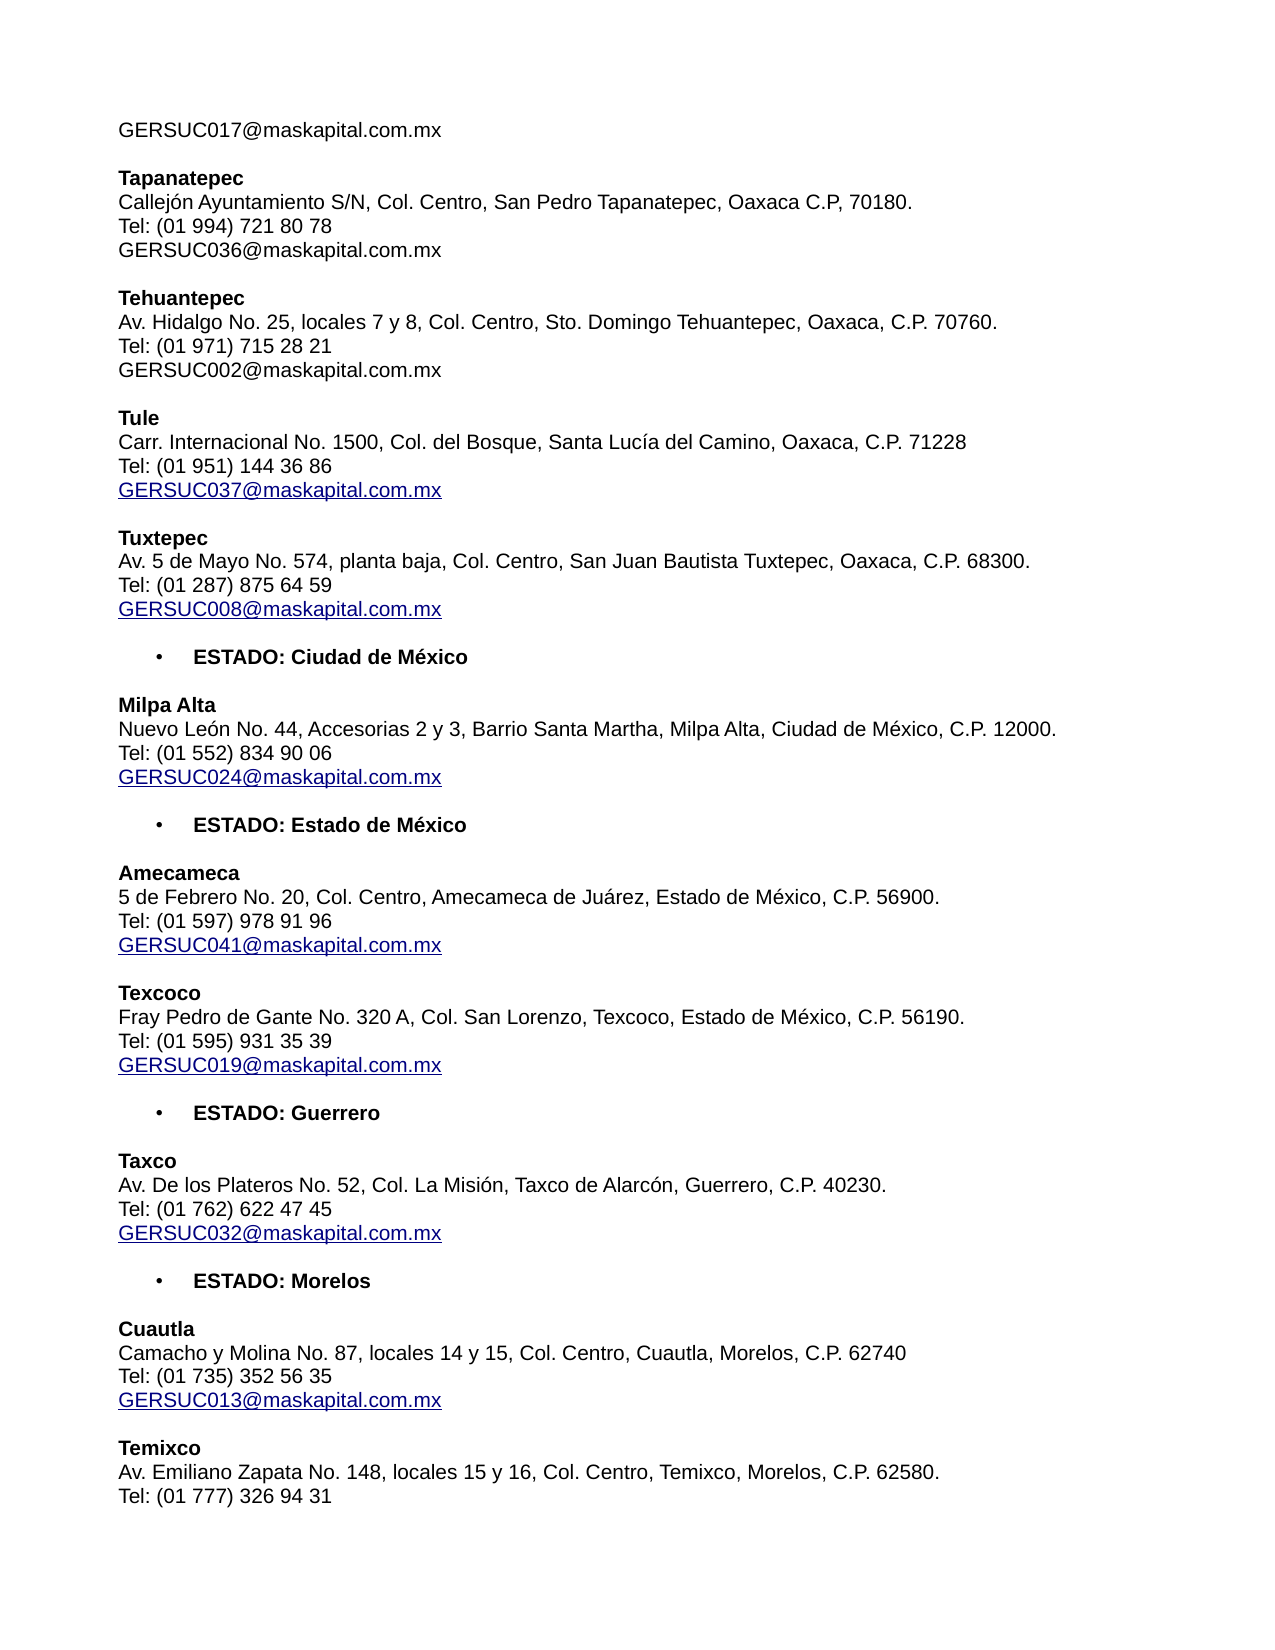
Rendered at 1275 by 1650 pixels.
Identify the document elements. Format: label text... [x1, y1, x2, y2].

text Tel: (01 777) 326 94 31 [118, 1484, 1157, 1508]
text Tel: (01 735) 352 56 35 [118, 1364, 1157, 1388]
text Carr. Internacional No. 1500, Col. del Bosque, Santa Lucía del Camino, Oaxaca, C.P. 71228 [118, 429, 1157, 453]
text Taxco [118, 1149, 1157, 1173]
text Av. Hidalgo No. 25, locales 7 y 8, Col. Centro, Sto. Domingo Tehuantepec, Oaxaca, C.P. 70760. [118, 310, 1157, 334]
text Tel: (01 287) 875 64 59 [118, 573, 1157, 597]
text GERSUC037@maskapital.com.mx [118, 477, 1157, 501]
text Amecameca [118, 861, 1157, 885]
text GERSUC008@maskapital.com.mx [118, 597, 1157, 621]
text GERSUC032@maskapital.com.mx [118, 1221, 1157, 1244]
text Tel: (01 971) 715 28 21 [118, 334, 1157, 358]
list ESTADO: Morelos [156, 1268, 1157, 1292]
text Tel: (01 597) 978 91 96 [118, 909, 1157, 933]
text Tel: (01 994) 721 80 78 [118, 214, 1157, 238]
list ESTADO: Ciudad de México [156, 645, 1157, 669]
text Milpa Alta [118, 693, 1157, 717]
text Av. De los Plateros No. 52, Col. La Misión, Taxco de Alarcón, Guerrero, C.P. 40230. [118, 1173, 1157, 1197]
text Tule [118, 406, 1157, 429]
text Cuautla [118, 1316, 1157, 1340]
text Fray Pedro de Gante No. 320 A, Col. San Lorenzo, Texcoco, Estado de México, C.P. 56190. [118, 1005, 1157, 1029]
text Tel: (01 595) 931 35 39 [118, 1029, 1157, 1053]
text GERSUC002@maskapital.com.mx [118, 358, 1157, 382]
text Tuxtepec [118, 525, 1157, 549]
text 5 de Febrero No. 20, Col. Centro, Amecameca de Juárez, Estado de México, C.P. 56900. [118, 885, 1157, 909]
text Camacho y Molina No. 87, locales 14 y 15, Col. Centro, Cuautla, Morelos, C.P. 62740 [118, 1340, 1157, 1364]
text GERSUC017@maskapital.com.mx [118, 118, 1157, 142]
text Temixco [118, 1436, 1157, 1460]
text GERSUC024@maskapital.com.mx [118, 765, 1157, 789]
text Texcoco [118, 981, 1157, 1005]
text GERSUC041@maskapital.com.mx [118, 933, 1157, 957]
text GERSUC013@maskapital.com.mx [118, 1388, 1157, 1412]
text Av. Emiliano Zapata No. 148, locales 15 y 16, Col. Centro, Temixco, Morelos, C.P. 62580. [118, 1460, 1157, 1484]
text GERSUC019@maskapital.com.mx [118, 1053, 1157, 1077]
text GERSUC036@maskapital.com.mx [118, 238, 1157, 262]
text Tel: (01 552) 834 90 06 [118, 741, 1157, 765]
list ESTADO: Estado de México [156, 813, 1157, 837]
list ESTADO: Guerrero [156, 1101, 1157, 1125]
text Callejón Ayuntamiento S/N, Col. Centro, San Pedro Tapanatepec, Oaxaca C.P, 70180. [118, 190, 1157, 214]
text Nuevo León No. 44, Accesorias 2 y 3, Barrio Santa Martha, Milpa Alta, Ciudad de México, C.P. 12000. [118, 717, 1157, 741]
text Tapanatepec [118, 166, 1157, 190]
text Av. 5 de Mayo No. 574, planta baja, Col. Centro, San Juan Bautista Tuxtepec, Oaxaca, C.P. 68300. [118, 549, 1157, 573]
text Tel: (01 762) 622 47 45 [118, 1197, 1157, 1221]
text Tel: (01 951) 144 36 86 [118, 453, 1157, 477]
text Tehuantepec [118, 286, 1157, 310]
